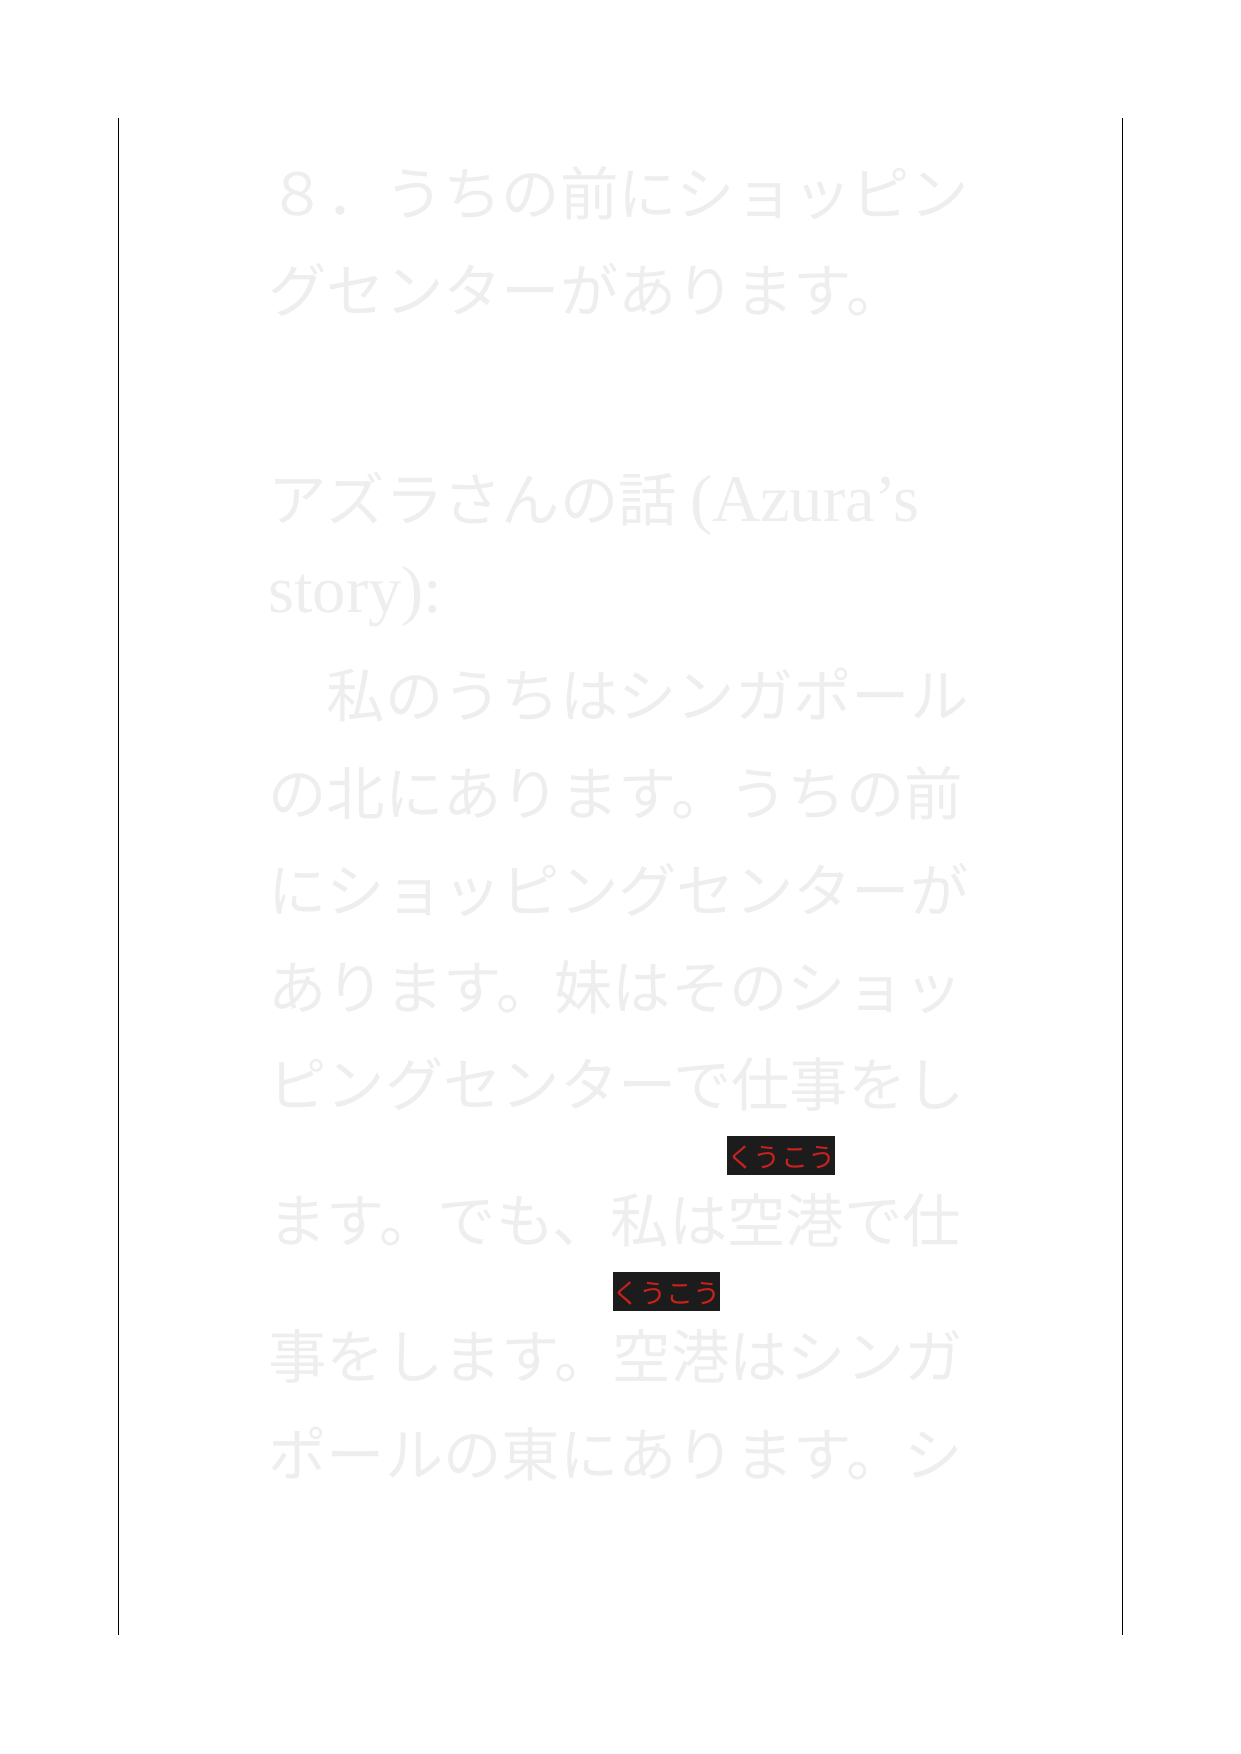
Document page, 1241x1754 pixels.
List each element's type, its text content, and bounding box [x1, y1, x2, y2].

text ８．うちの前にショッピングセンターがあります。 [268, 148, 972, 330]
text 私のうちはシンガポールの北にあります。うちの前にショッピングセンターがあります。妹はそのショッピングセンターで仕事をします。でも、私は空港くうこうで仕事をします。空港くうこうはシンガポールの東にあります。シンガポールはいつも暑あついです。そして、食べ物が美味しいですから、私はシンガポールが大好きです。 [268, 650, 972, 1493]
text アズラさんの話 (Azura’s story): [268, 454, 972, 627]
